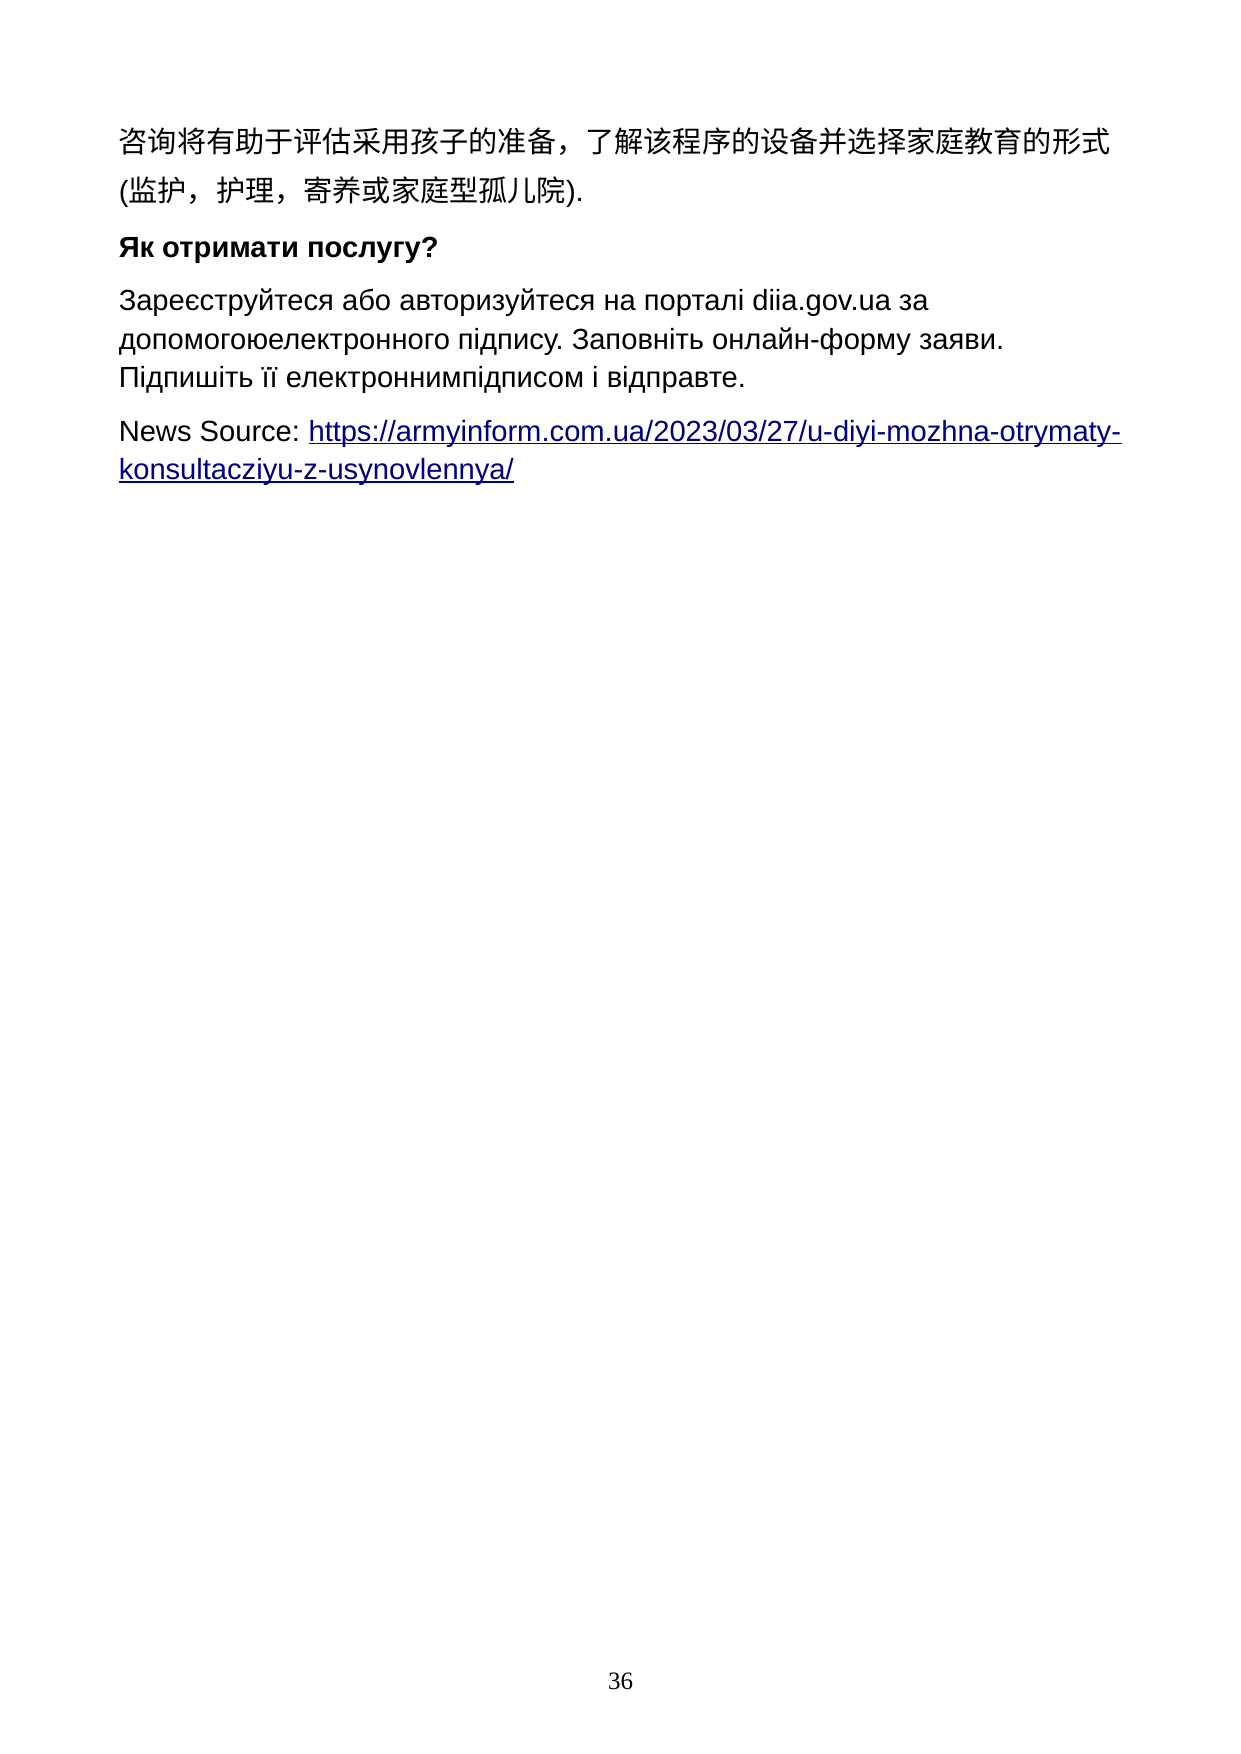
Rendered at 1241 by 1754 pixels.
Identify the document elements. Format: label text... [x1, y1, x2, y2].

text News Source: https://armyinform.com.ua/2023/03/27/u-diyi-mozhna-otrymaty-konsultacziyu-z-usynovlennya/ [118, 413, 1122, 486]
text Як отримати послугу? [118, 230, 1122, 264]
text Зареєструйтеся або авторизуйтеся на порталі diia.gov.ua за допомогоюелектронного підпису. Заповніть онлайн-форму заяви. Підпишіть її електроннимпідписом і відправте. [118, 283, 1122, 394]
text 咨询将有助于评估采用孩子的准备，了解该程序的设备并选择家庭教育的形式(监护，护理，寄养或家庭型孤儿院). [118, 118, 1122, 209]
